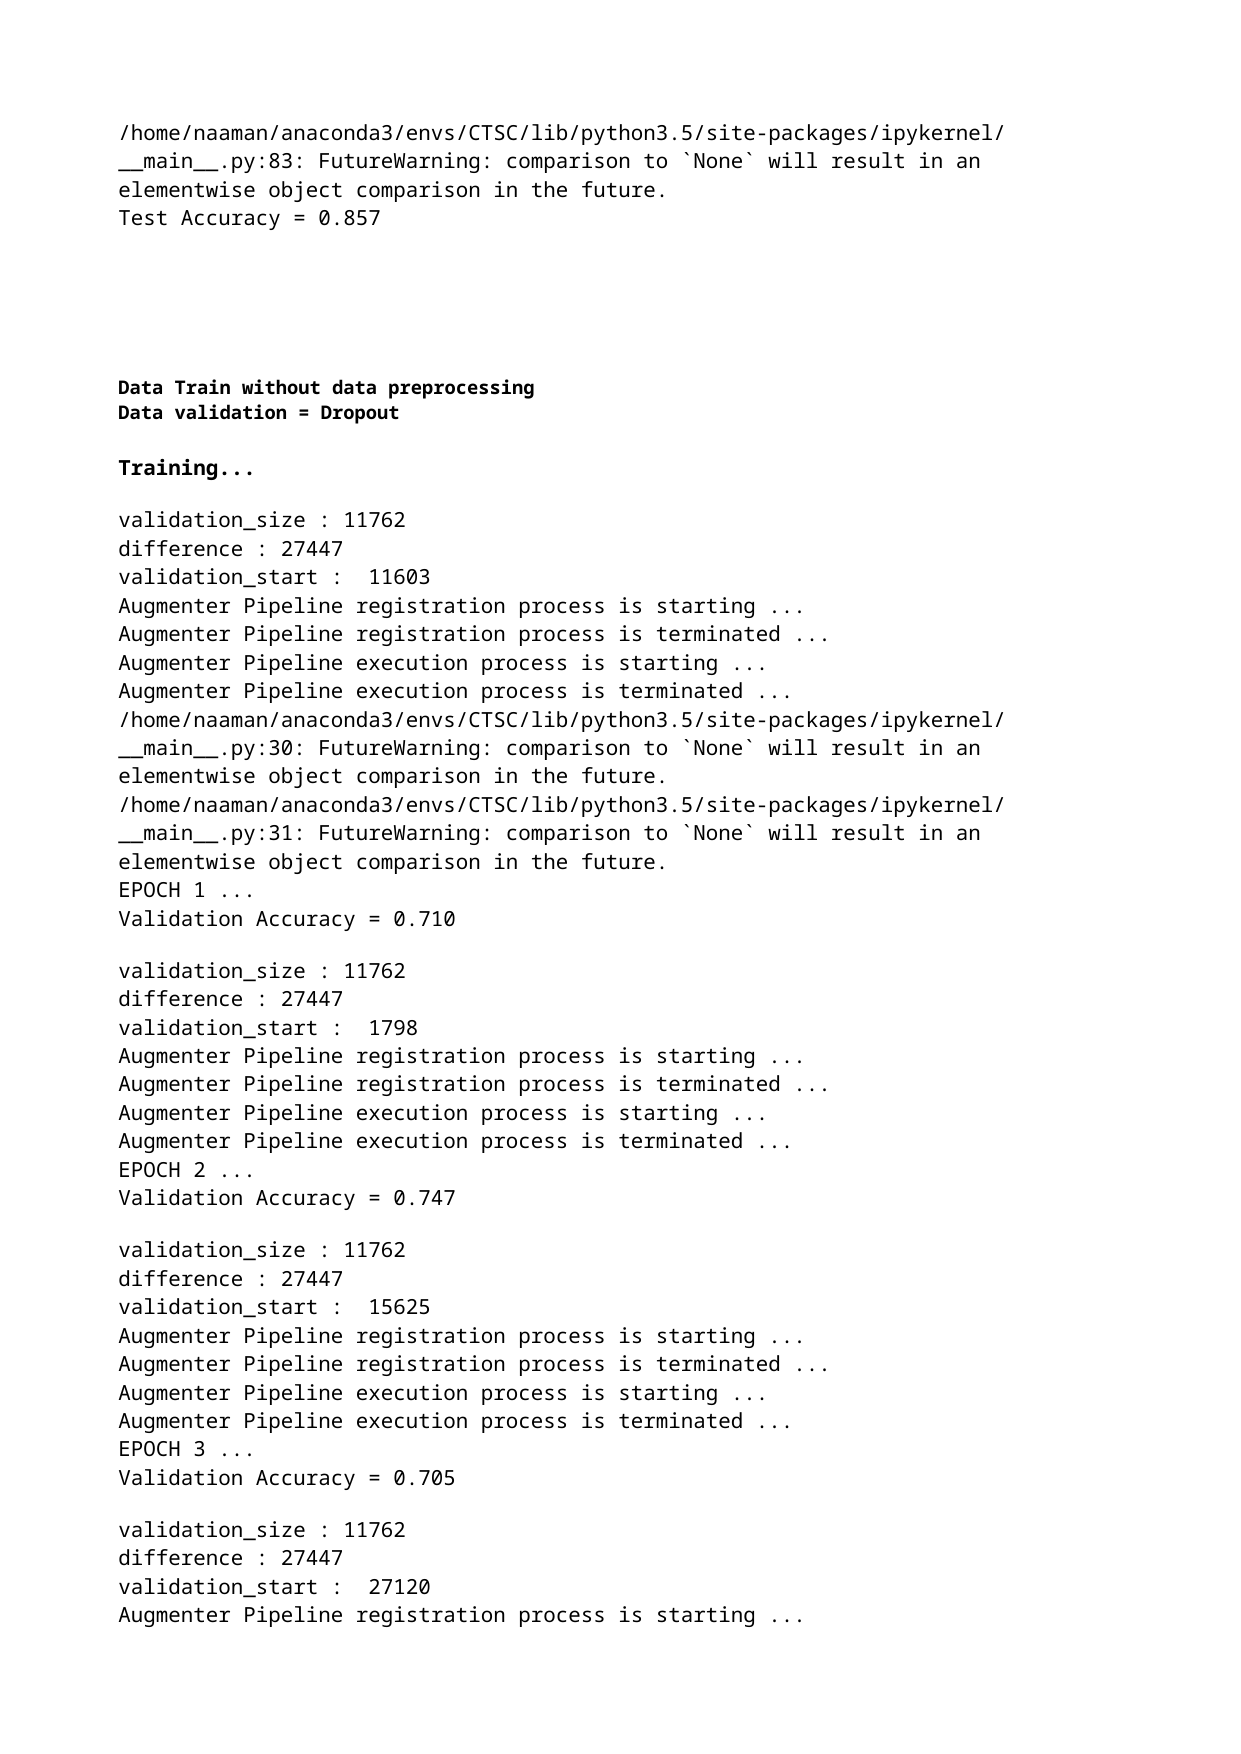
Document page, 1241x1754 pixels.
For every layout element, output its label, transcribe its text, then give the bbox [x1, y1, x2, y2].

text Augmenter Pipeline registration process is terminated ... [118, 1349, 1122, 1378]
text validation_size : 11762 [118, 506, 1122, 534]
text difference : 27447 [118, 984, 1122, 1013]
text difference : 27447 [118, 1264, 1122, 1292]
text Augmenter Pipeline execution process is terminated ... [118, 1406, 1122, 1434]
text Data Train without data preprocessing [118, 374, 1122, 399]
text EPOCH 2 ... [118, 1155, 1122, 1183]
text Validation Accuracy = 0.705 [118, 1463, 1122, 1491]
text EPOCH 3 ... [118, 1434, 1122, 1463]
text /home/naaman/anaconda3/envs/CTSC/lib/python3.5/site-packages/ipykernel/__main__.py:30: FutureWarning: comparison to `None` will result in an elementwise object comparison in the future. [118, 705, 1122, 790]
text validation_start : 1798 [118, 1013, 1122, 1041]
text Validation Accuracy = 0.710 [118, 904, 1122, 932]
text Augmenter Pipeline execution process is starting ... [118, 1098, 1122, 1126]
text validation_start : 11603 [118, 562, 1122, 591]
text Augmenter Pipeline execution process is starting ... [118, 1378, 1122, 1406]
text Augmenter Pipeline execution process is starting ... [118, 648, 1122, 676]
text /home/naaman/anaconda3/envs/CTSC/lib/python3.5/site-packages/ipykernel/__main__.py:31: FutureWarning: comparison to `None` will result in an elementwise object comparison in the future. [118, 790, 1122, 875]
text Augmenter Pipeline registration process is starting ... [118, 1600, 1122, 1629]
text Augmenter Pipeline registration process is terminated ... [118, 1069, 1122, 1098]
text validation_size : 11762 [118, 1235, 1122, 1264]
text Augmenter Pipeline execution process is terminated ... [118, 676, 1122, 705]
text Training... [118, 453, 1122, 482]
text /home/naaman/anaconda3/envs/CTSC/lib/python3.5/site-packages/ipykernel/__main__.py:83: FutureWarning: comparison to `None` will result in an elementwise object comparison in the future. [118, 118, 1122, 203]
text validation_size : 11762 [118, 1515, 1122, 1543]
text Augmenter Pipeline registration process is terminated ... [118, 619, 1122, 648]
text difference : 27447 [118, 1543, 1122, 1572]
text EPOCH 1 ... [118, 875, 1122, 904]
text Validation Accuracy = 0.747 [118, 1183, 1122, 1212]
text difference : 27447 [118, 534, 1122, 562]
text validation_start : 15625 [118, 1292, 1122, 1321]
text validation_size : 11762 [118, 956, 1122, 984]
text Data validation = Dropout [118, 399, 1122, 425]
text Augmenter Pipeline registration process is starting ... [118, 591, 1122, 619]
text Augmenter Pipeline execution process is terminated ... [118, 1126, 1122, 1155]
text Augmenter Pipeline registration process is starting ... [118, 1321, 1122, 1349]
text Test Accuracy = 0.857 [118, 203, 1122, 232]
text Augmenter Pipeline registration process is starting ... [118, 1041, 1122, 1069]
text validation_start : 27120 [118, 1572, 1122, 1600]
